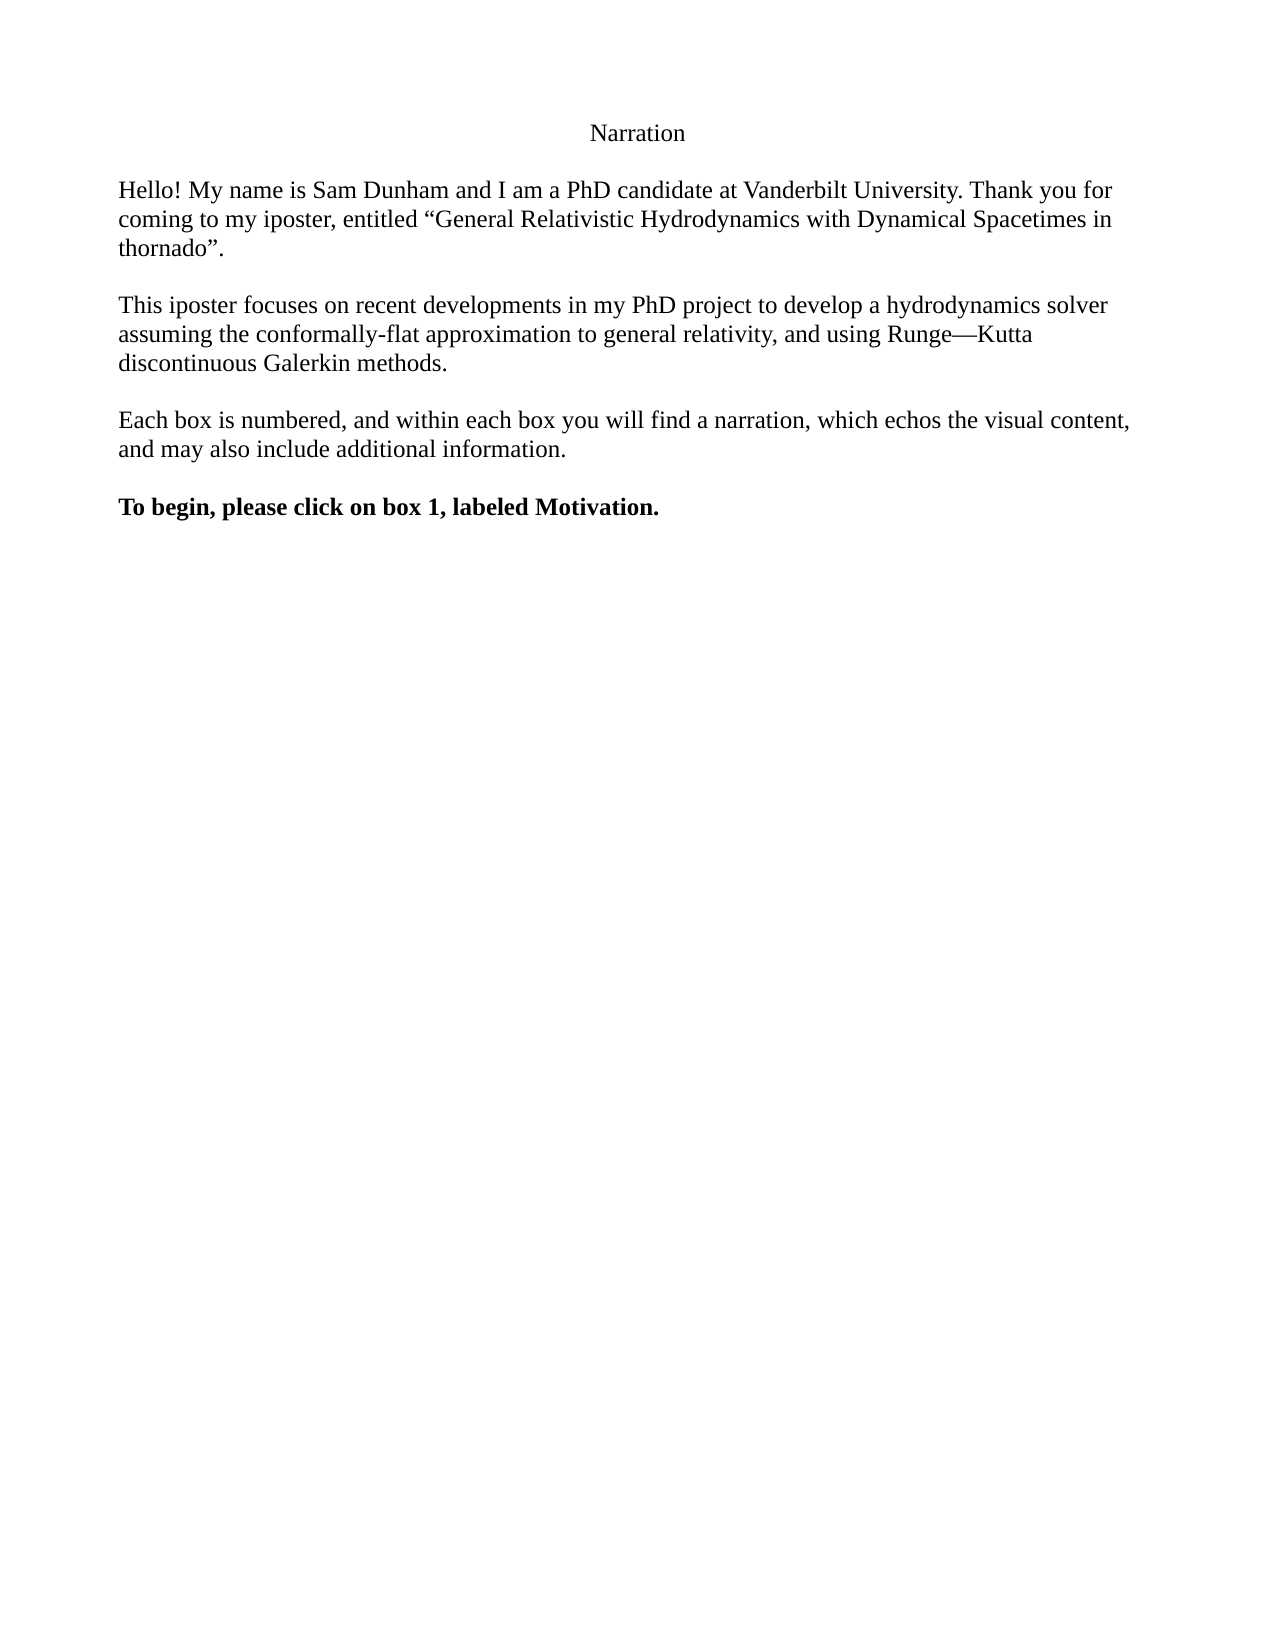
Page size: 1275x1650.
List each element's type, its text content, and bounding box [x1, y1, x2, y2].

text To begin, please click on box 1, labeled Motivation. [118, 492, 1157, 521]
text Narration [118, 118, 1157, 147]
text Hello! My name is Sam Dunham and I am a PhD candidate at Vanderbilt University. Thank you for coming to my iposter, entitled “General Relativistic Hydrodynamics with Dynamical Spacetimes in thornado”. [118, 176, 1157, 262]
text This iposter focuses on recent developments in my PhD project to develop a hydrodynamics solver assuming the conformally-flat approximation to general relativity, and using Runge—Kutta discontinuous Galerkin methods. [118, 291, 1157, 377]
text Each box is numbered, and within each box you will find a narration, which echos the visual content, and may also include additional information. [118, 406, 1157, 463]
